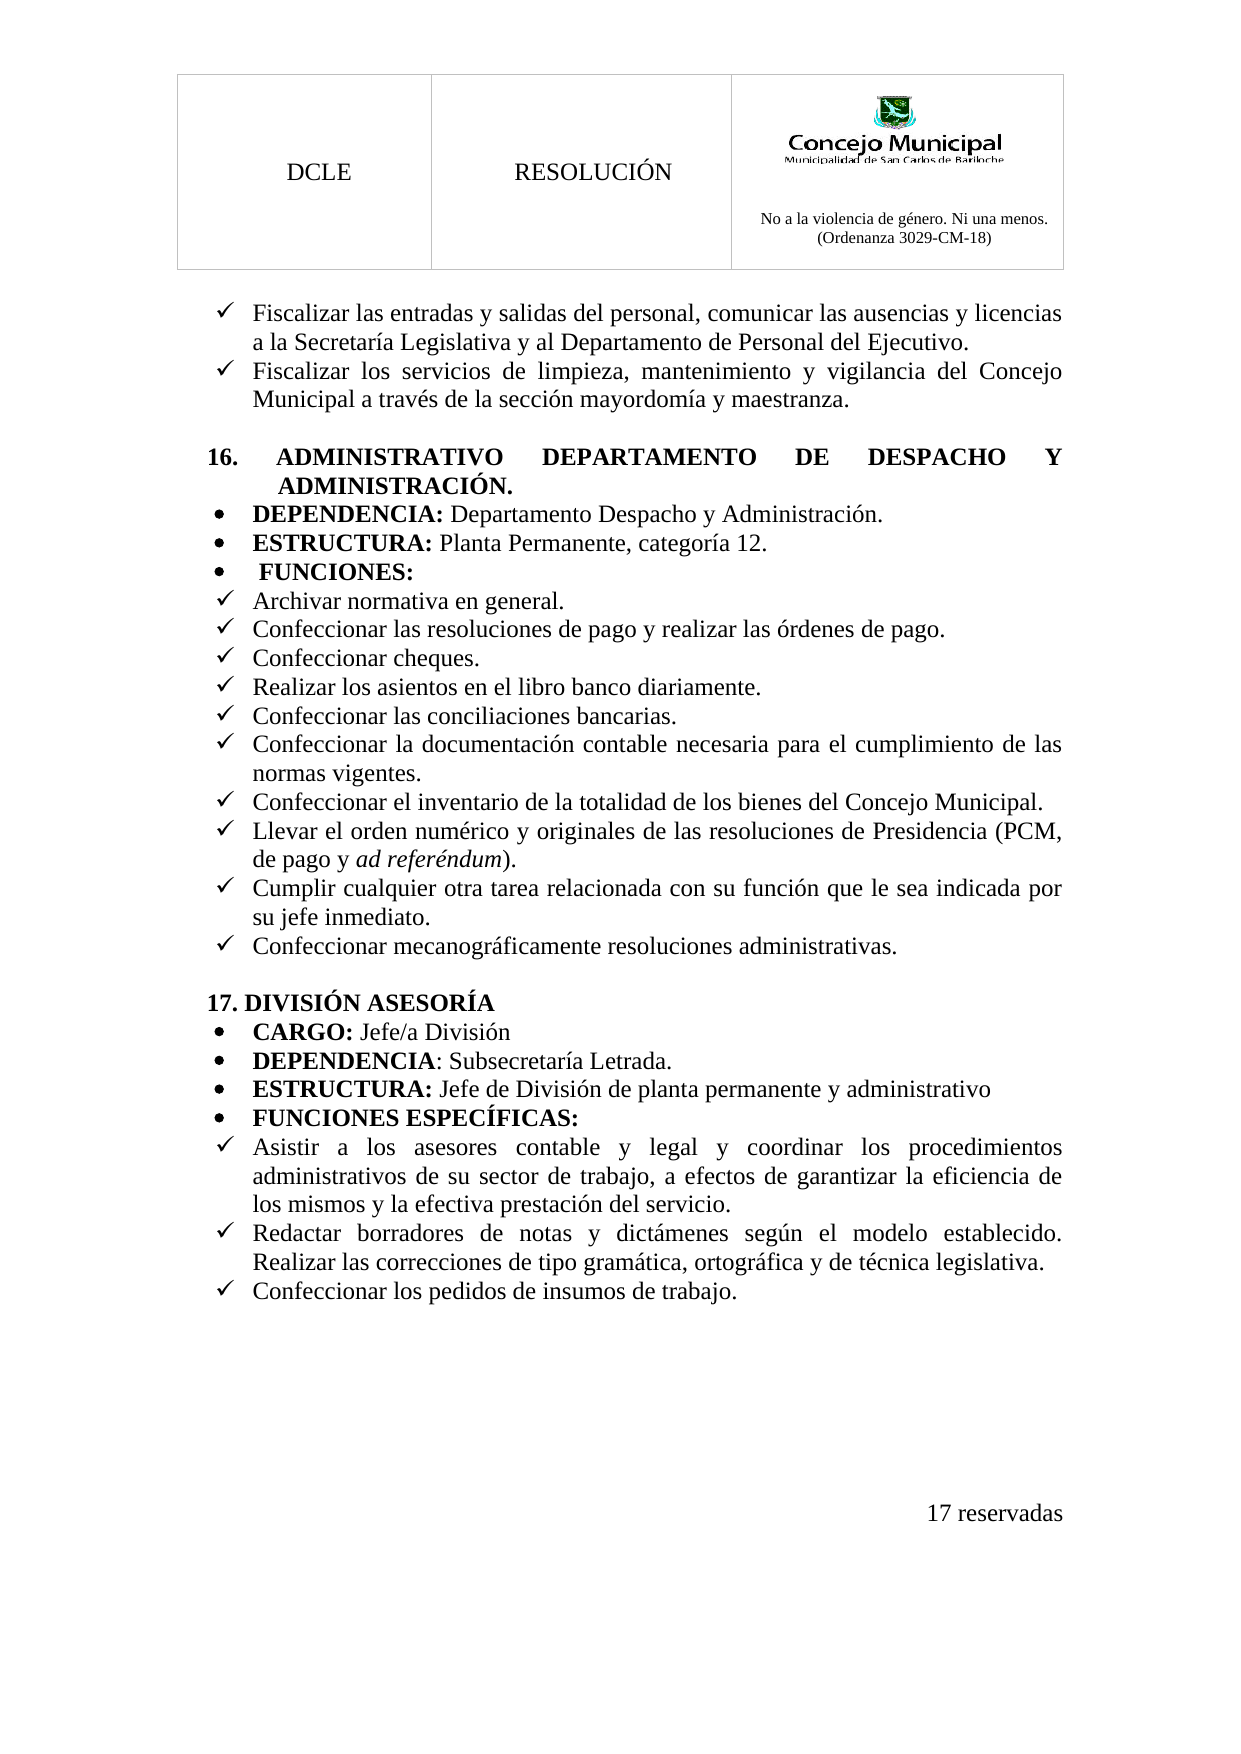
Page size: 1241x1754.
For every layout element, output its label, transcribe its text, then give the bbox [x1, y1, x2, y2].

list DEPENDENCIA: Departamento Despacho y Administración. [215, 499, 1063, 528]
list DEPENDENCIA: Subsecretaría Letrada. [215, 1046, 1063, 1074]
text 17. DIVISIÓN ASESORÍA [177, 988, 1063, 1017]
list ESTRUCTURA: Jefe de División de planta permanente y administrativo [215, 1074, 1063, 1103]
list Confeccionar las conciliaciones bancarias. [215, 701, 1063, 729]
list ESTRUCTURA: Planta Permanente, categoría 12. [215, 528, 1063, 557]
list FUNCIONES ESPECÍFICAS: [215, 1103, 1063, 1132]
list FUNCIONES: [215, 557, 1063, 586]
list Llevar el orden numérico y originales de las resoluciones de Presidencia (PCM, de pago y ad referéndum). [215, 816, 1063, 873]
list Fiscalizar los servicios de limpieza, mantenimiento y vigilancia del Concejo Municipal a través de la sección mayordomía y maestranza. [215, 356, 1063, 413]
list Redactar borradores de notas y dictámenes según el modelo establecido. Realizar las correcciones de tipo gramática, ortográfica y de técnica legislativa. [215, 1218, 1063, 1276]
list Fiscalizar las entradas y salidas del personal, comunicar las ausencias y licencias a la Secretaría Legislativa y al Departamento de Personal del Ejecutivo. [215, 298, 1063, 356]
list Asistir a los asesores contable y legal y coordinar los procedimientos administrativos de su sector de trabajo, a efectos de garantizar la eficiencia de los mismos y la efectiva prestación del servicio. [215, 1132, 1063, 1218]
list Realizar los asientos en el libro banco diariamente. [215, 672, 1063, 701]
list Confeccionar mecanográficamente resoluciones administrativas. [215, 931, 1063, 959]
list Cumplir cualquier otra tarea relacionada con su función que le sea indicada por su jefe inmediato. [215, 873, 1063, 931]
list Confeccionar el inventario de la totalidad de los bienes del Concejo Municipal. [215, 787, 1063, 816]
text 16. ADMINISTRATIVO DEPARTAMENTO DE DESPACHO Y ADMINISTRACIÓN. [207, 442, 1063, 499]
list Archivar normativa en general. [215, 586, 1063, 614]
list Confeccionar la documentación contable necesaria para el cumplimiento de las normas vigentes. [215, 729, 1063, 787]
list Confeccionar cheques. [215, 643, 1063, 672]
list Confeccionar las resoluciones de pago y realizar las órdenes de pago. [215, 614, 1063, 643]
list Confeccionar los pedidos de insumos de trabajo. [215, 1276, 1063, 1304]
list CARGO: Jefe/a División [215, 1017, 1063, 1046]
